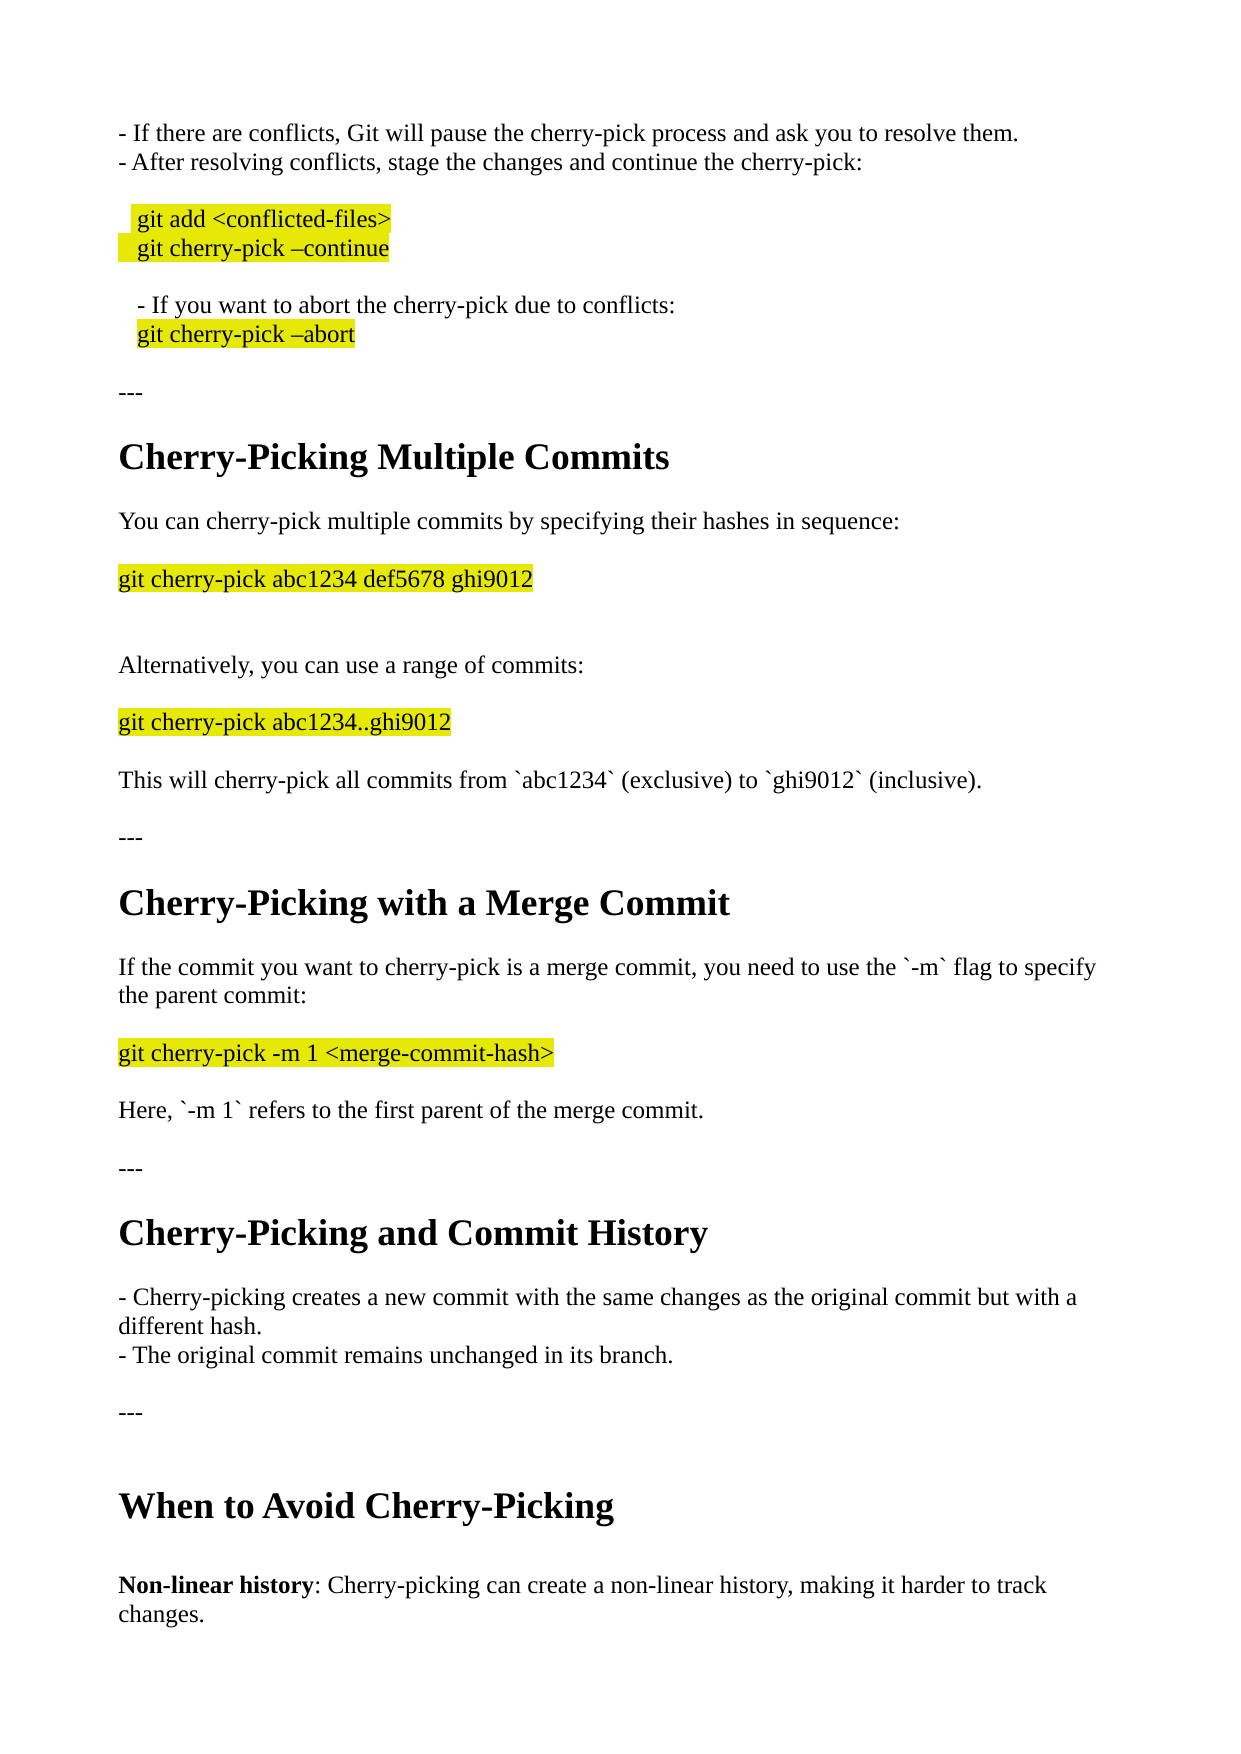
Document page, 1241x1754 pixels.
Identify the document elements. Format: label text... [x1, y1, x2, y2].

text git cherry-pick –continue [118, 233, 1122, 262]
text --- [118, 377, 1122, 406]
text Alternatively, you can use a range of commits: [118, 650, 1122, 679]
text - After resolving conflicts, stage the changes and continue the cherry-pick: [118, 147, 1122, 176]
text git cherry-pick abc1234 def5678 ghi9012 [118, 564, 1122, 592]
text --- [118, 822, 1122, 851]
text git add <conflicted-files> [118, 204, 1122, 233]
text If the commit you want to cherry-pick is a merge commit, you need to use the `-m` flag to specify the parent commit: [118, 952, 1122, 1009]
text When to Avoid Cherry-Picking [118, 1484, 1122, 1570]
text Here, `-m 1` refers to the first parent of the merge commit. [118, 1096, 1122, 1124]
text --- [118, 1397, 1122, 1426]
text This will cherry-pick all commits from `abc1234` (exclusive) to `ghi9012` (inclusive). [118, 765, 1122, 794]
text Cherry-Picking and Commit History [118, 1211, 1122, 1254]
text - If there are conflicts, Git will pause the cherry-pick process and ask you to resolve them. [118, 118, 1122, 147]
text Cherry-Picking Multiple Commits [118, 434, 1122, 477]
text git cherry-pick –abort [118, 319, 1122, 348]
text git cherry-pick -m 1 <merge-commit-hash> [118, 1038, 1122, 1067]
text git cherry-pick abc1234..ghi9012 [118, 707, 1122, 736]
text You can cherry-pick multiple commits by specifying their hashes in sequence: [118, 506, 1122, 535]
text - The original commit remains unchanged in its branch. [118, 1340, 1122, 1369]
text - If you want to abort the cherry-pick due to conflicts: [118, 291, 1122, 319]
text Non-linear history: Cherry-picking can create a non-linear history, making it harder to track changes. [118, 1570, 1122, 1627]
text Cherry-Picking with a Merge Commit [118, 880, 1122, 923]
text --- [118, 1153, 1122, 1182]
text - Cherry-picking creates a new commit with the same changes as the original commit but with a different hash. [118, 1282, 1122, 1340]
